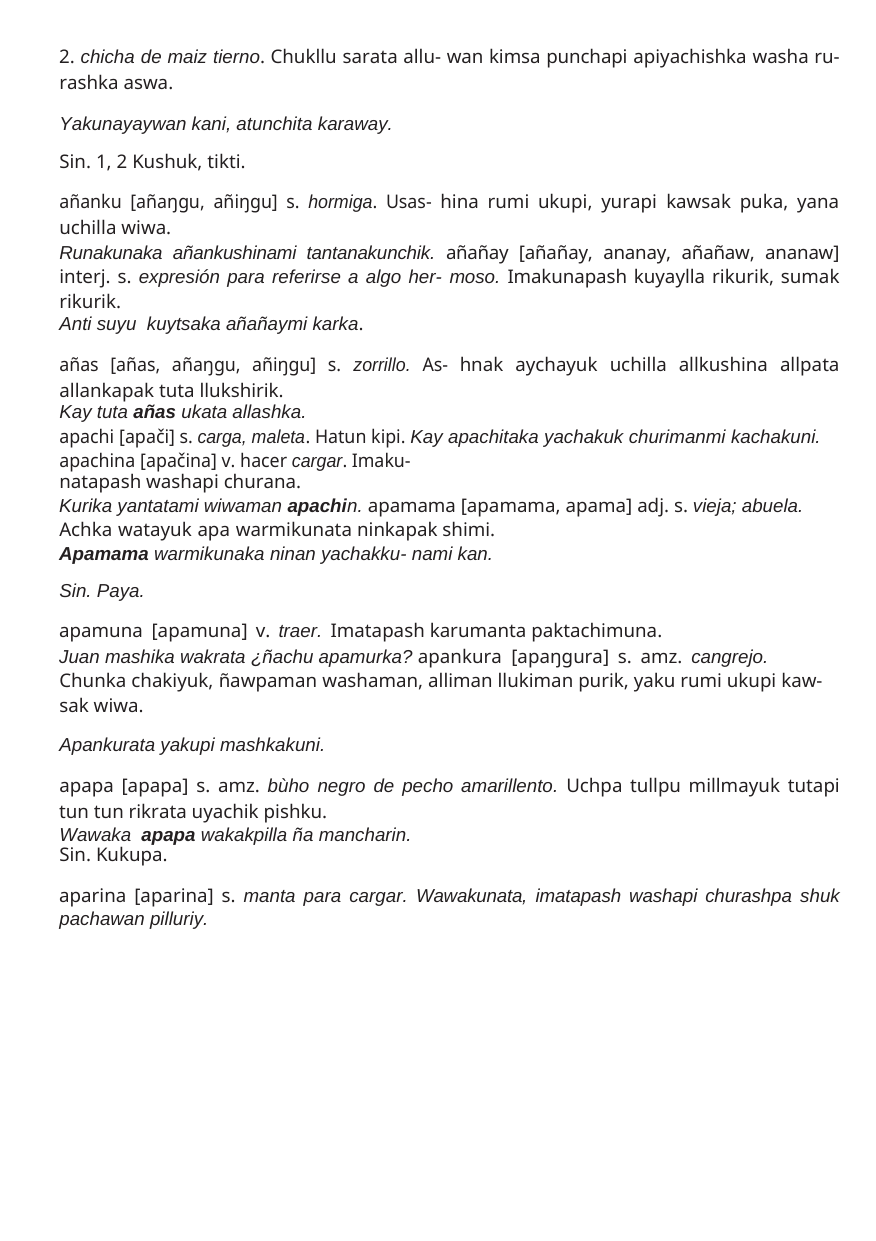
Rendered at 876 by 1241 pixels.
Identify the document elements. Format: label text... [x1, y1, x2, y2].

text Apankurata yakupi mashkakuni. [59, 735, 856, 756]
text Sin. Kukupa. [59, 845, 856, 866]
text 2. chicha de maiz tierno. Chukllu sarata allu- wan kimsa punchapi apiyachishka washa ru- rashka aswa. [59, 44, 840, 95]
text añas [añas, añaŋgu, añiŋgu] s. zorrillo. As- hnak aychayuk uchilla allkushina allpata allankapak tuta llukshirik. [59, 352, 840, 403]
text Anti suyu kuytsaka añañaymi karka. [59, 314, 856, 335]
text aparina [aparina] s. manta para cargar. Wawakunata, imatapash washapi churashpa shuk pachawan pilluriy. [59, 882, 840, 929]
text apamuna [apamuna] v. traer. Imatapash karumanta paktachimuna. [59, 618, 840, 642]
text natapash washapi churana. [59, 472, 856, 493]
text Juan mashika wakrata ¿ñachu apamurka? apankura [apaŋgura] s. amz. cangrejo. Chunka chakiyuk, ñawpaman washaman, alliman llukiman purik, yaku rumi ukupi kaw- sak wiwa. [59, 643, 840, 718]
text Kurika yantatami wiwaman apachin. apamama [apamama, apama] adj. s. vieja; abuela. Achka watayuk apa warmikunata ninkapak shimi. [59, 493, 840, 541]
text Apamama warmikunaka ninan yachakku- nami kan. [59, 542, 840, 564]
text Sin. 1, 2 Kushuk, tikti. [59, 152, 856, 172]
text añanku [añaŋgu, añiŋgu] s. hormiga. Usas- hina rumi ukupi, yurapi kawsak puka, yana uchilla wiwa. [59, 189, 840, 240]
text Runakunaka añankushinami tantanakunchik. añañay [añañay, ananay, añañaw, ananaw] interj. s. expresión para referirse a algo her- moso. Imakunapash kuyaylla rikurik, sumak rikurik. [59, 240, 840, 314]
text Wawaka apapa wakakpilla ña mancharin. [59, 823, 856, 845]
text apachi [apači] s. carga, maleta. Hatun kipi. Kay apachitaka yachakuk churimanmi kachakuni. [59, 423, 840, 449]
text Sin. Paya. [59, 581, 856, 602]
text apapa [apapa] s. amz. bùho negro de pecho amarillento. Uchpa tullpu millmayuk tutapi tun tun rikrata uyachik pishku. [59, 772, 840, 823]
text Yakunayaywan kani, atunchita karaway. [59, 112, 856, 134]
text Kay tuta añas ukata allashka. [59, 403, 856, 423]
text apachina [apačina] v. hacer cargar. Imaku- [59, 449, 856, 472]
